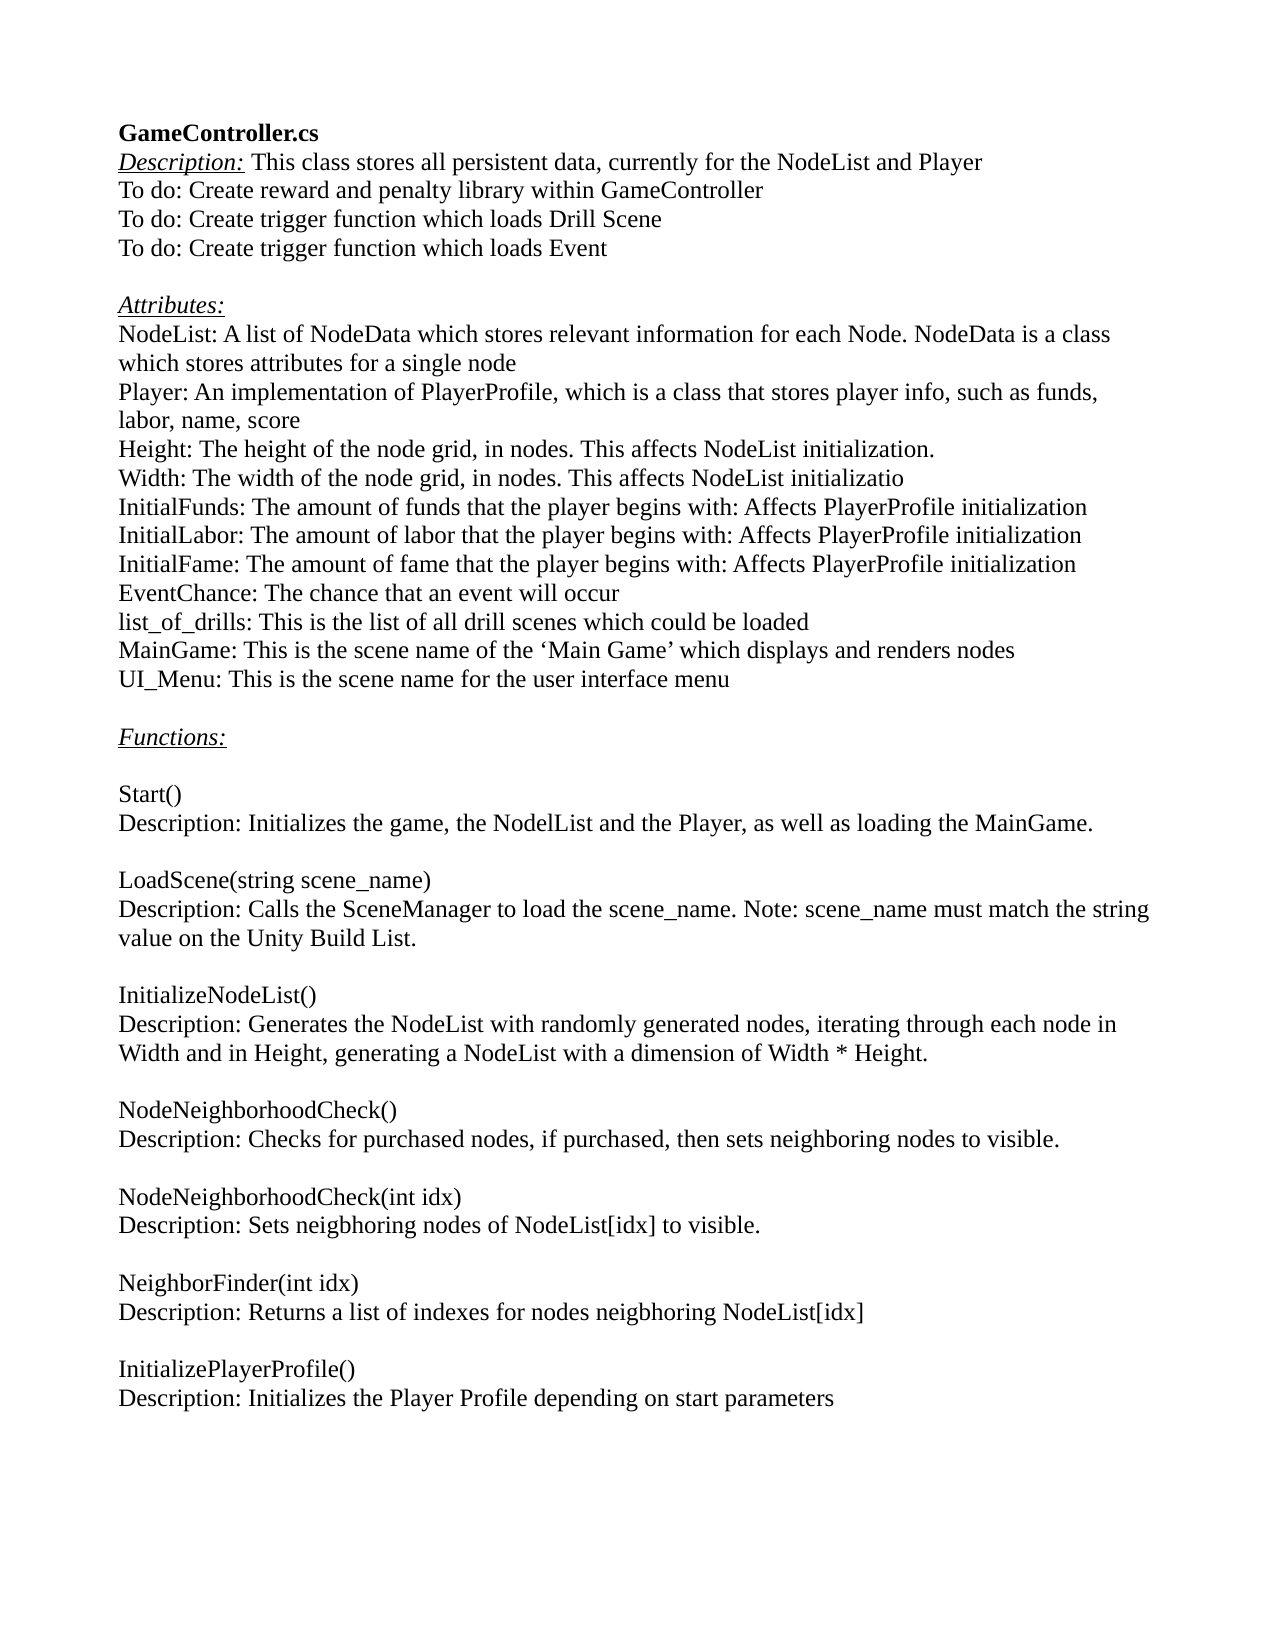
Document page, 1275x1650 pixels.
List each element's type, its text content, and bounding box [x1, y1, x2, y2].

text InitialFunds: The amount of funds that the player begins with: Affects PlayerProfile initialization [118, 492, 1157, 521]
text LoadScene(string scene_name) [118, 866, 1157, 894]
text To do: Create trigger function which loads Drill Scene [118, 204, 1157, 233]
text Description: This class stores all persistent data, currently for the NodeList and Player [118, 147, 1157, 176]
text Player: An implementation of PlayerProfile, which is a class that stores player info, such as funds, labor, name, score [118, 377, 1157, 434]
text Description: Initializes the game, the NodelList and the Player, as well as loading the MainGame. [118, 808, 1157, 837]
text To do: Create trigger function which loads Event [118, 233, 1157, 262]
text NodeNeighborhoodCheck() [118, 1096, 1157, 1124]
text list_of_drills: This is the list of all drill scenes which could be loaded [118, 607, 1157, 636]
text NodeNeighborhoodCheck(int idx) [118, 1182, 1157, 1211]
text EventChance: The chance that an event will occur [118, 578, 1157, 607]
text Description: Sets neigbhoring nodes of NodeList[idx] to visible. [118, 1211, 1157, 1239]
text To do: Create reward and penalty library within GameController [118, 176, 1157, 204]
text MainGame: This is the scene name of the ‘Main Game’ which displays and renders nodes [118, 636, 1157, 664]
text Attributes: [118, 291, 1157, 319]
text Description: Initializes the Player Profile depending on start parameters [118, 1383, 1157, 1412]
text Width: The width of the node grid, in nodes. This affects NodeList initializatio [118, 463, 1157, 492]
text Functions: [118, 722, 1157, 751]
text InitialLabor: The amount of labor that the player begins with: Affects PlayerProfile initialization [118, 521, 1157, 549]
text Description: Calls the SceneManager to load the scene_name. Note: scene_name must match the string value on the Unity Build List. [118, 894, 1157, 952]
text Description: Checks for purchased nodes, if purchased, then sets neighboring nodes to visible. [118, 1124, 1157, 1153]
text Description: Returns a list of indexes for nodes neigbhoring NodeList[idx] [118, 1297, 1157, 1326]
text InitializeNodeList() [118, 981, 1157, 1009]
text GameController.cs [118, 118, 1157, 147]
text Description: Generates the NodeList with randomly generated nodes, iterating through each node in Width and in Height, generating a NodeList with a dimension of Width * Height. [118, 1009, 1157, 1067]
text NodeList: A list of NodeData which stores relevant information for each Node. NodeData is a class which stores attributes for a single node [118, 319, 1157, 377]
text Start() [118, 779, 1157, 808]
text UI_Menu: This is the scene name for the user interface menu [118, 664, 1157, 693]
text Height: The height of the node grid, in nodes. This affects NodeList initialization. [118, 434, 1157, 463]
text NeighborFinder(int idx) [118, 1268, 1157, 1297]
text InitializePlayerProfile() [118, 1354, 1157, 1383]
text InitialFame: The amount of fame that the player begins with: Affects PlayerProfile initialization [118, 549, 1157, 578]
